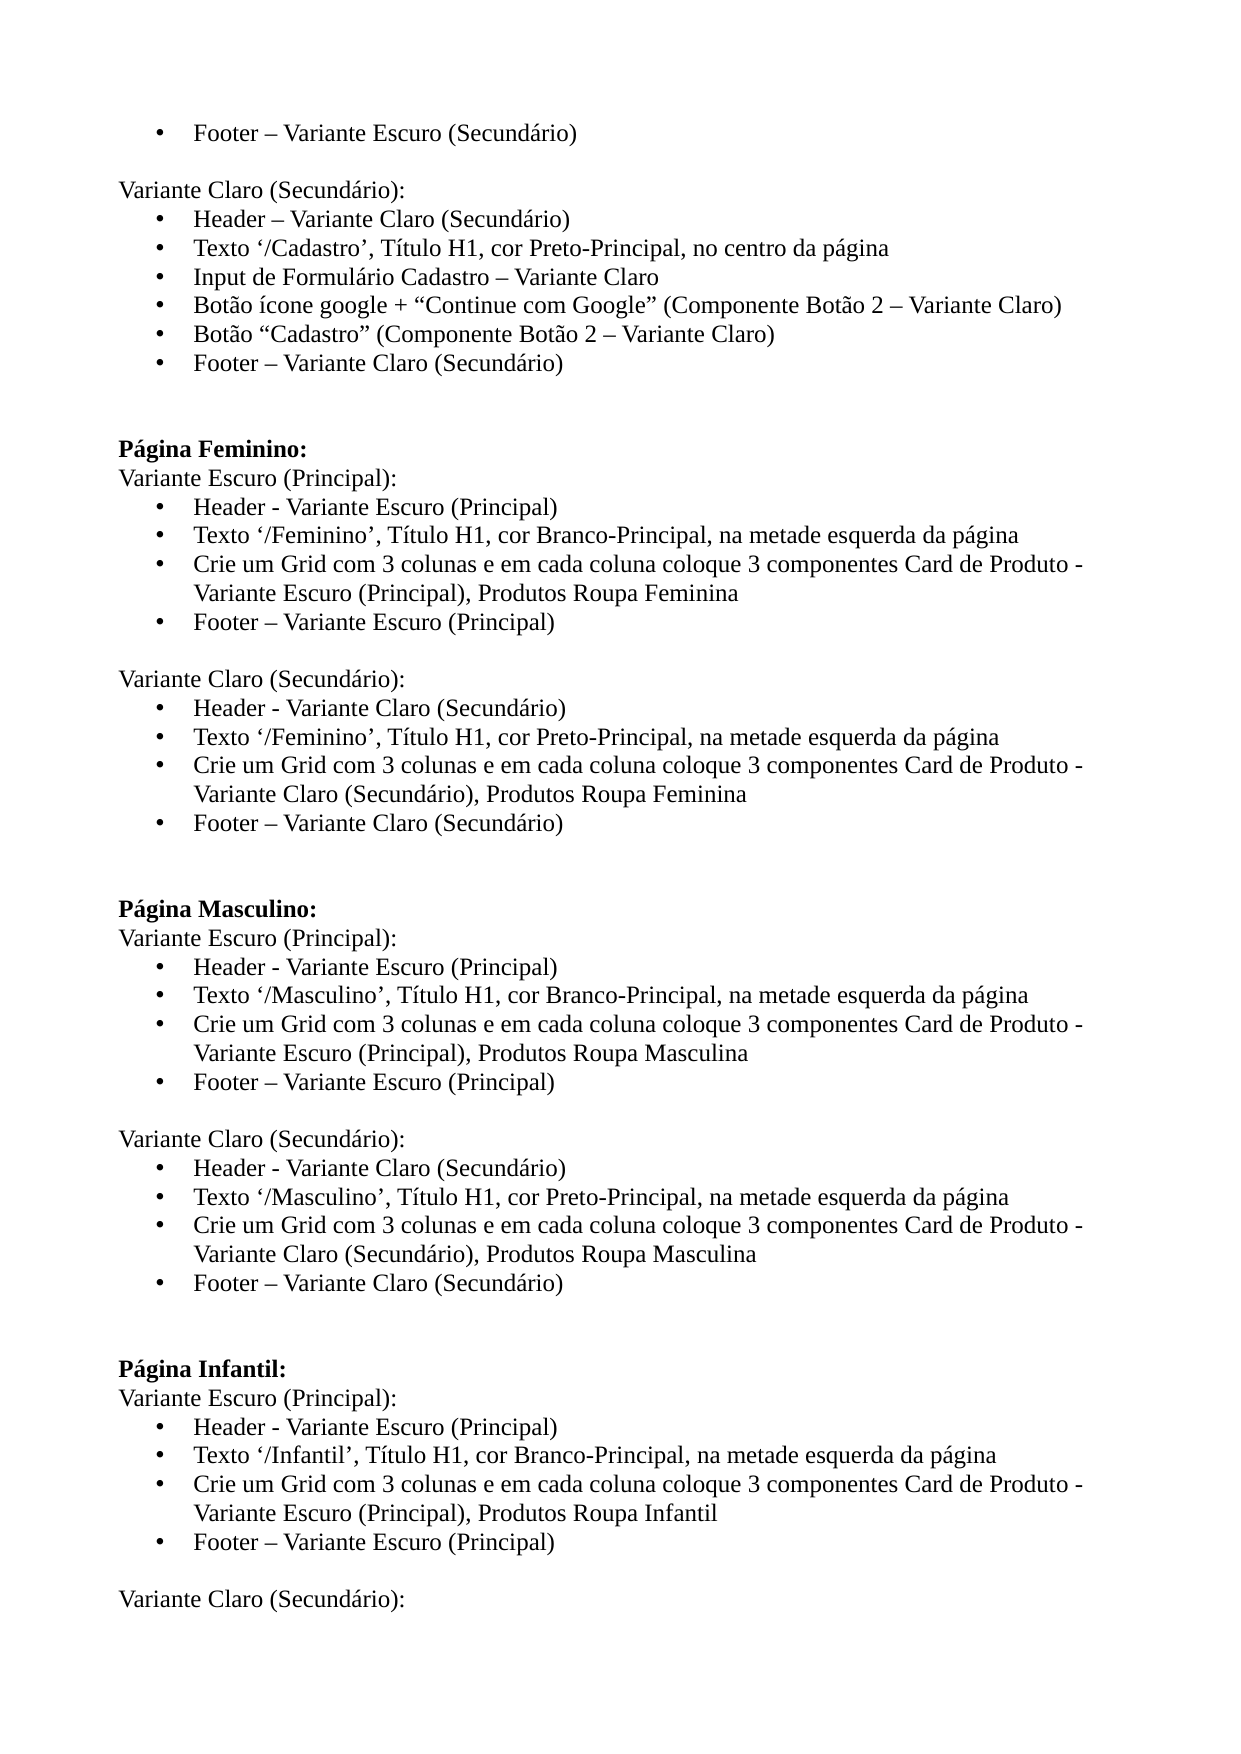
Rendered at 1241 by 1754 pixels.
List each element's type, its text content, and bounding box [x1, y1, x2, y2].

list Texto ‘/Masculino’, Título H1, cor Branco-Principal, na metade esquerda da página [156, 981, 1122, 1009]
list Botão ícone google + “Continue com Google” (Componente Botão 2 – Variante Claro) [156, 291, 1122, 319]
text Variante Claro (Secundário): [118, 1584, 1122, 1613]
list Header - Variante Escuro (Principal) [156, 1412, 1122, 1441]
list Crie um Grid com 3 colunas e em cada coluna coloque 3 componentes Card de Produto - Variante Claro (Secundário), Produtos Roupa Feminina [156, 751, 1122, 808]
text Variante Claro (Secundário): [118, 176, 1122, 204]
list Botão “Cadastro” (Componente Botão 2 – Variante Claro) [156, 319, 1122, 348]
text Variante Escuro (Principal): [118, 463, 1122, 492]
list Header - Variante Escuro (Principal) [156, 492, 1122, 521]
list Texto ‘/Masculino’, Título H1, cor Preto-Principal, na metade esquerda da página [156, 1182, 1122, 1211]
list Crie um Grid com 3 colunas e em cada coluna coloque 3 componentes Card de Produto - Variante Escuro (Principal), Produtos Roupa Feminina [156, 549, 1122, 607]
list Footer – Variante Claro (Secundário) [156, 1268, 1122, 1297]
list Input de Formulário Cadastro – Variante Claro [156, 262, 1122, 291]
list Crie um Grid com 3 colunas e em cada coluna coloque 3 componentes Card de Produto - Variante Escuro (Principal), Produtos Roupa Infantil [156, 1469, 1122, 1527]
list Footer – Variante Claro (Secundário) [156, 348, 1122, 377]
list Crie um Grid com 3 colunas e em cada coluna coloque 3 componentes Card de Produto - Variante Claro (Secundário), Produtos Roupa Masculina [156, 1211, 1122, 1268]
list Footer – Variante Escuro (Principal) [156, 607, 1122, 636]
list Texto ‘/Feminino’, Título H1, cor Preto-Principal, na metade esquerda da página [156, 722, 1122, 751]
text Variante Claro (Secundário): [118, 1124, 1122, 1153]
text Variante Escuro (Principal): [118, 1383, 1122, 1412]
list Header – Variante Claro (Secundário) [156, 204, 1122, 233]
list Header - Variante Escuro (Principal) [156, 952, 1122, 981]
list Footer – Variante Escuro (Secundário) [156, 118, 1122, 147]
list Texto ‘/Infantil’, Título H1, cor Branco-Principal, na metade esquerda da página [156, 1441, 1122, 1469]
list Header - Variante Claro (Secundário) [156, 693, 1122, 722]
text Página Infantil: [118, 1354, 1122, 1383]
list Footer – Variante Claro (Secundário) [156, 808, 1122, 837]
text Variante Escuro (Principal): [118, 923, 1122, 952]
list Footer – Variante Escuro (Principal) [156, 1067, 1122, 1096]
text Variante Claro (Secundário): [118, 664, 1122, 693]
list Texto ‘/Cadastro’, Título H1, cor Preto-Principal, no centro da página [156, 233, 1122, 262]
list Footer – Variante Escuro (Principal) [156, 1527, 1122, 1556]
list Texto ‘/Feminino’, Título H1, cor Branco-Principal, na metade esquerda da página [156, 521, 1122, 549]
list Header - Variante Claro (Secundário) [156, 1153, 1122, 1182]
list Crie um Grid com 3 colunas e em cada coluna coloque 3 componentes Card de Produto - Variante Escuro (Principal), Produtos Roupa Masculina [156, 1009, 1122, 1067]
text Página Feminino: [118, 434, 1122, 463]
text Página Masculino: [118, 894, 1122, 923]
